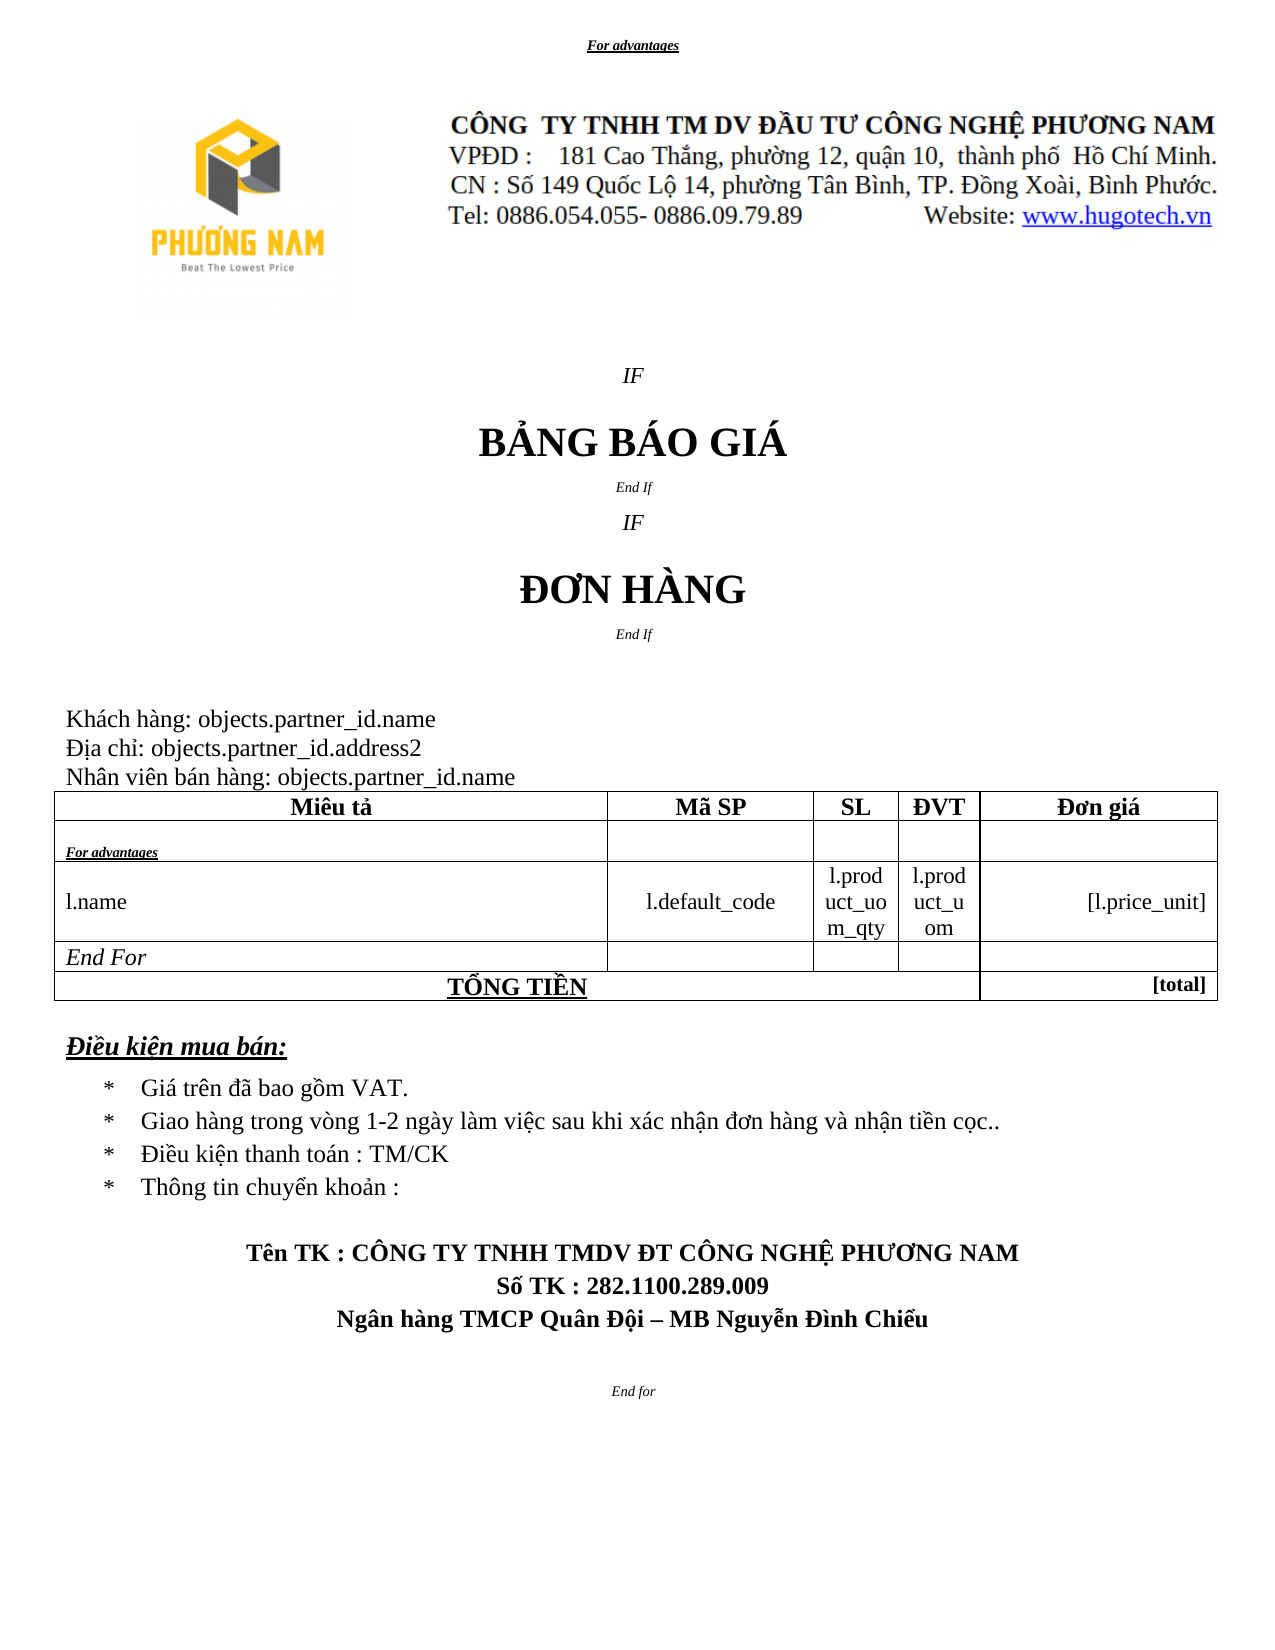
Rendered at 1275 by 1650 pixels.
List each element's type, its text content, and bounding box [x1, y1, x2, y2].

table_cell [814, 821, 898, 861]
picture [6, 60, 1249, 315]
text End If [67, 478, 1200, 495]
list Giá trên đã bao gồm VAT. [103, 1073, 1200, 1101]
table_cell [981, 821, 1217, 861]
text Nhân viên bán hàng: objects.partner_id.name [66, 762, 1200, 791]
table_cell [899, 821, 979, 861]
text Điều kiện mua bán: [66, 1030, 1200, 1061]
list Giao hàng trong vòng 1-2 ngày làm việc sau khi xác nhận đơn hàng và nhận tiền cọc.. [103, 1106, 1200, 1134]
text End for [67, 1382, 1200, 1399]
table_cell l.product_uom_qty [814, 862, 898, 941]
table_cell l.default_code [608, 862, 813, 941]
table_cell [814, 942, 898, 971]
text Địa chỉ: objects.partner_id.address2 [66, 733, 1200, 762]
table_cell [981, 942, 1217, 971]
table_header Mã SP [608, 792, 813, 820]
table_cell [l.price_unit] [981, 862, 1217, 941]
table_header SL [814, 792, 898, 820]
table_cell l.name [55, 862, 607, 941]
table_header ĐVT [899, 792, 979, 820]
text BẢNG BÁO GIÁ [66, 418, 1200, 466]
list Điều kiện thanh toán : TM/CK [103, 1139, 1200, 1167]
table_header Đơn giá [981, 792, 1217, 820]
text Số TK : 282.1100.289.009 [66, 1271, 1200, 1299]
table_cell For advantages [55, 821, 607, 861]
text ĐƠN HÀNG [66, 565, 1200, 613]
table_cell l.product_uom [899, 862, 979, 941]
table_cell [608, 821, 813, 861]
text End If [67, 625, 1200, 642]
text IF [66, 362, 1200, 388]
table_cell [total] [981, 972, 1217, 1000]
table_cell End For [55, 942, 607, 971]
text IF [66, 509, 1200, 536]
list Thông tin chuyển khoản : [103, 1172, 1200, 1201]
table_header Miêu tả [55, 792, 607, 820]
text For advantages [66, 19, 1200, 57]
text Ngân hàng TMCP Quân Đội – MB Nguyễn Đình Chiểu [66, 1304, 1200, 1333]
text Khách hàng: objects.partner_id.name [66, 704, 1200, 733]
table_cell [899, 942, 979, 971]
table_cell TỔNG TIỀN [55, 972, 979, 1000]
table_cell [608, 942, 813, 971]
text Tên TK : CÔNG TY TNHH TMDV ĐT CÔNG NGHỆ PHƯƠNG NAM [66, 1238, 1200, 1267]
